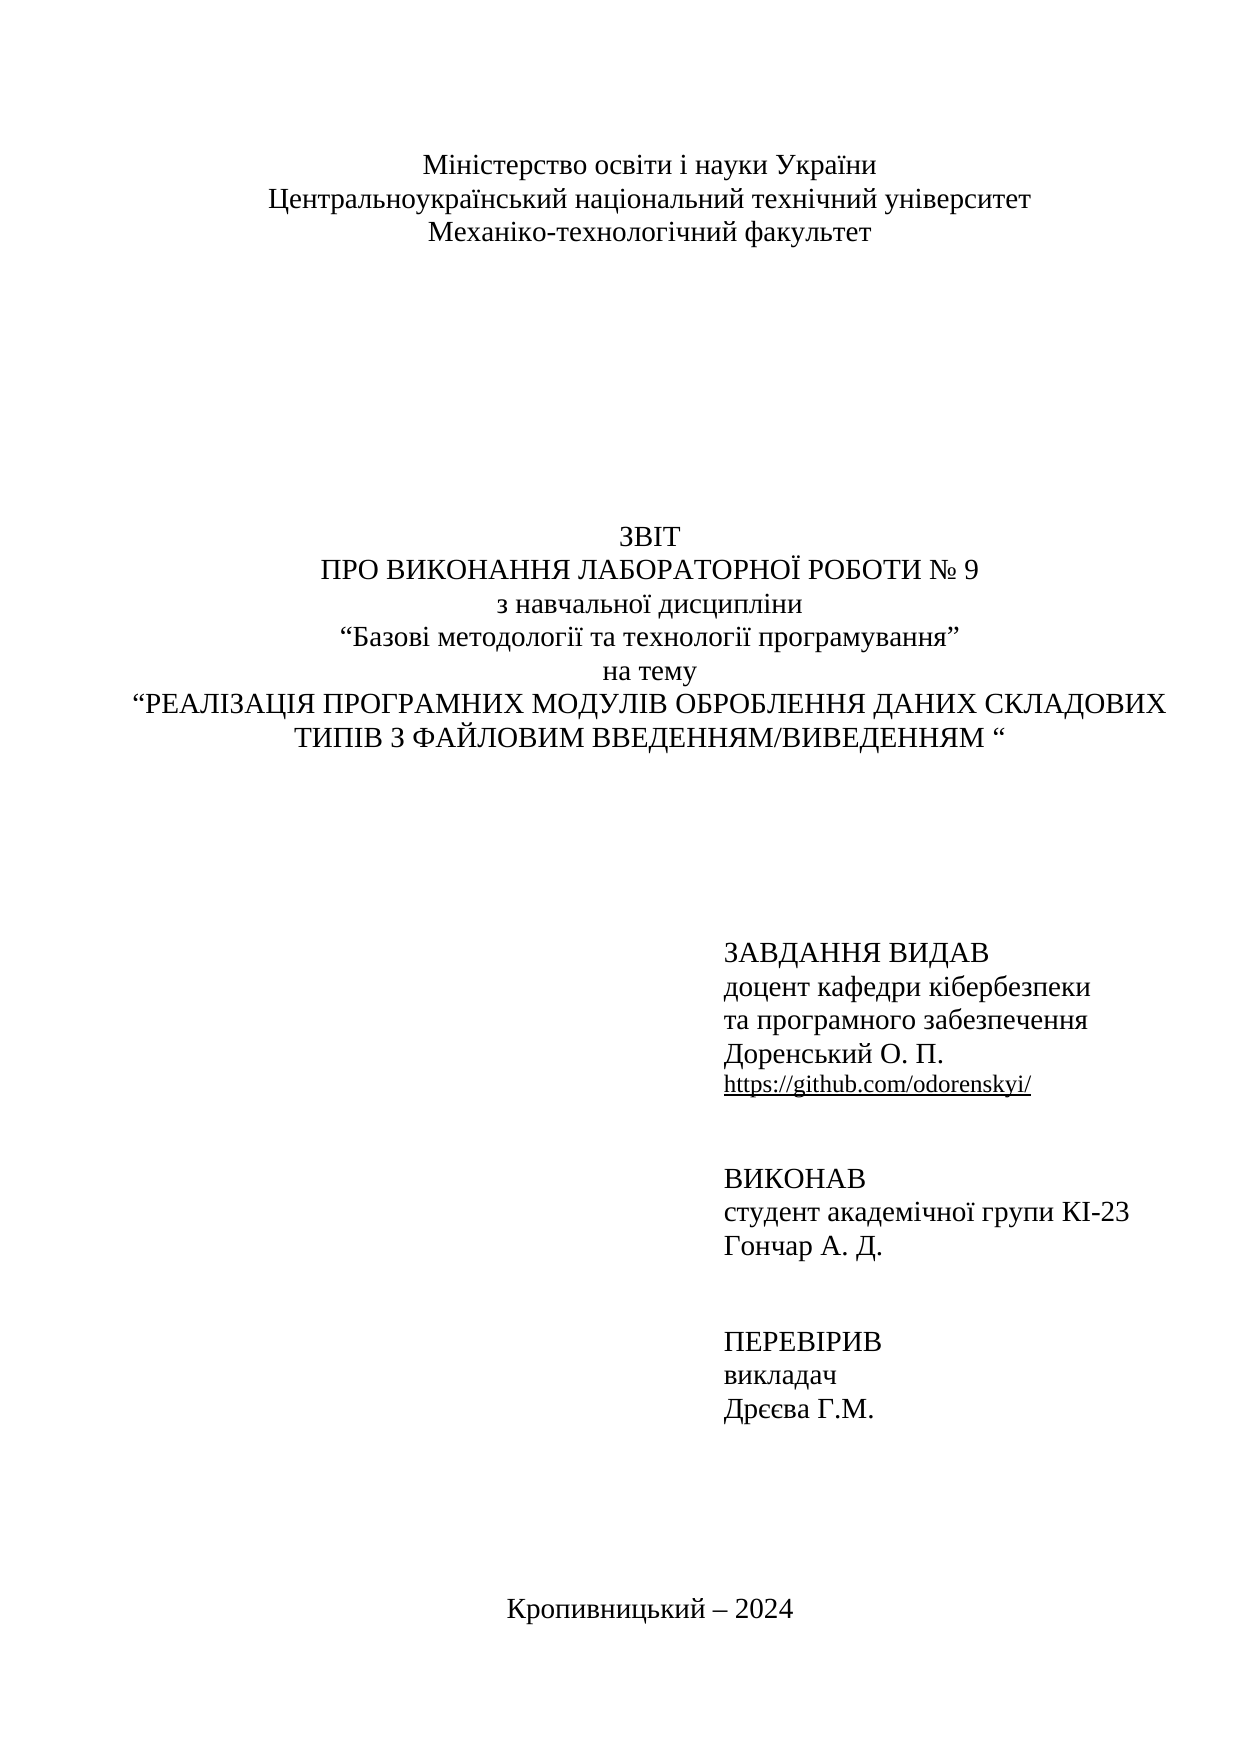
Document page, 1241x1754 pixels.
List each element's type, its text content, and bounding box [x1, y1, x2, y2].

text ПЕРЕВІРИВ [723, 1324, 1181, 1357]
text викладач Дрєєва Г.М. [723, 1357, 1181, 1424]
text Доренський О. П. [723, 1036, 1181, 1069]
text ВИКОНАВ [723, 1161, 1181, 1194]
text Механіко-технологічний факультет [118, 214, 1181, 248]
text “РЕАЛІЗАЦІЯ ПРОГРАМНИХ МОДУЛІВ ОБРОБЛЕННЯ ДАНИХ СКЛАДОВИХ ТИПІВ З ФАЙЛОВИМ ВВЕДЕННЯМ/ВИВЕДЕННЯМ “ [118, 687, 1181, 754]
text ЗАВДАННЯ ВИДАВ [723, 935, 1181, 969]
text доцент кафедри кібербезпеки та програмного забезпечення [723, 969, 1181, 1036]
text студент академічної групи КІ-23 [723, 1194, 1181, 1228]
text https://github.com/odorenskyi/ [723, 1069, 1181, 1098]
text Центральноукраїнський національний технічний університет [118, 181, 1181, 214]
text “Базові методології та технології програмування” [118, 619, 1181, 653]
text Кропивницький – 2024 [118, 1591, 1181, 1625]
text Гончар А. Д. [723, 1228, 1181, 1261]
text ЗВІТ [118, 519, 1181, 552]
text з навчальної дисципліни [118, 586, 1181, 619]
text ПРО ВИКОНАННЯ ЛАБОРАТОРНОЇ РОБОТИ № 9 [118, 552, 1181, 586]
text на тему [118, 653, 1181, 687]
text Міністерство освіти і науки України [118, 147, 1181, 181]
